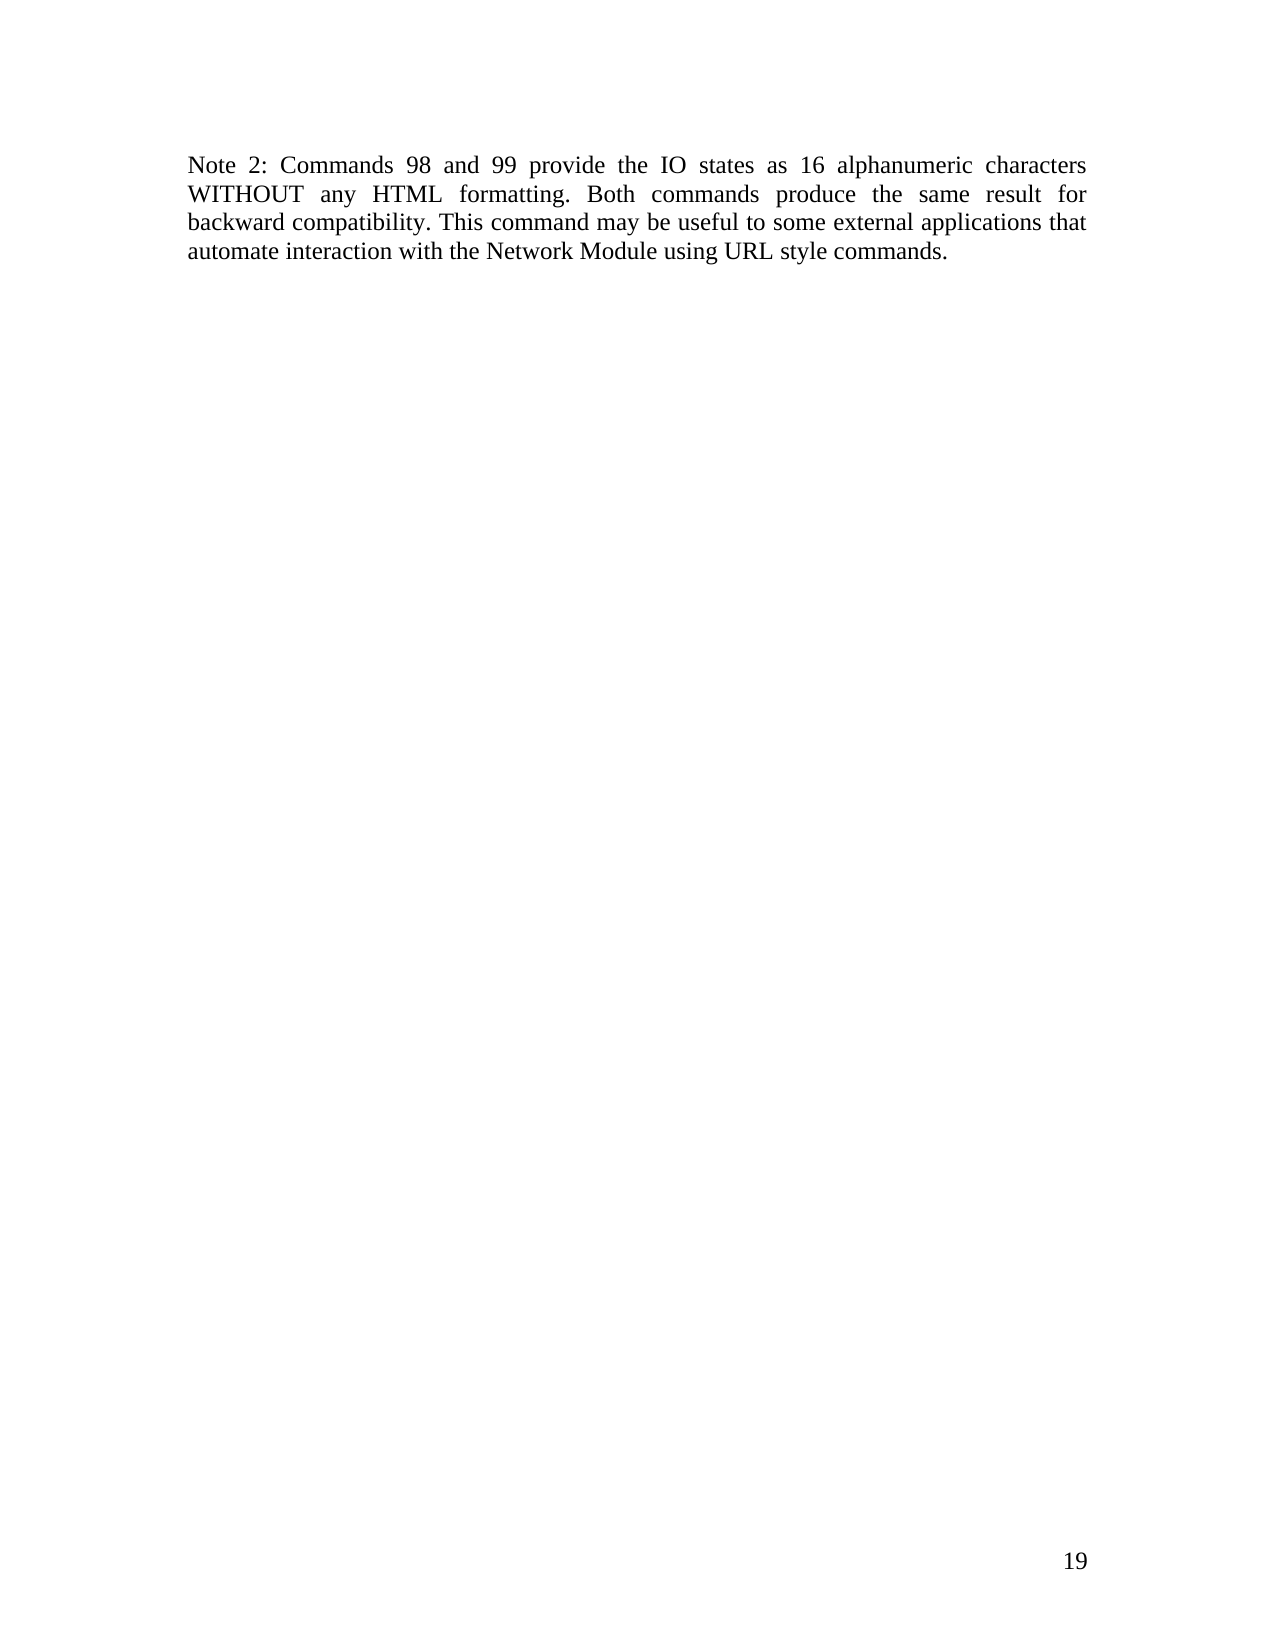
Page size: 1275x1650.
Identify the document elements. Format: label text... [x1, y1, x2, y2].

text Note 2: Commands 98 and 99 provide the IO states as 16 alphanumeric characters WITHOUT any HTML formatting. Both commands produce the same result for backward compatibility. This command may be useful to some external applications that automate interaction with the Network Module using URL style commands. [187, 150, 1087, 265]
